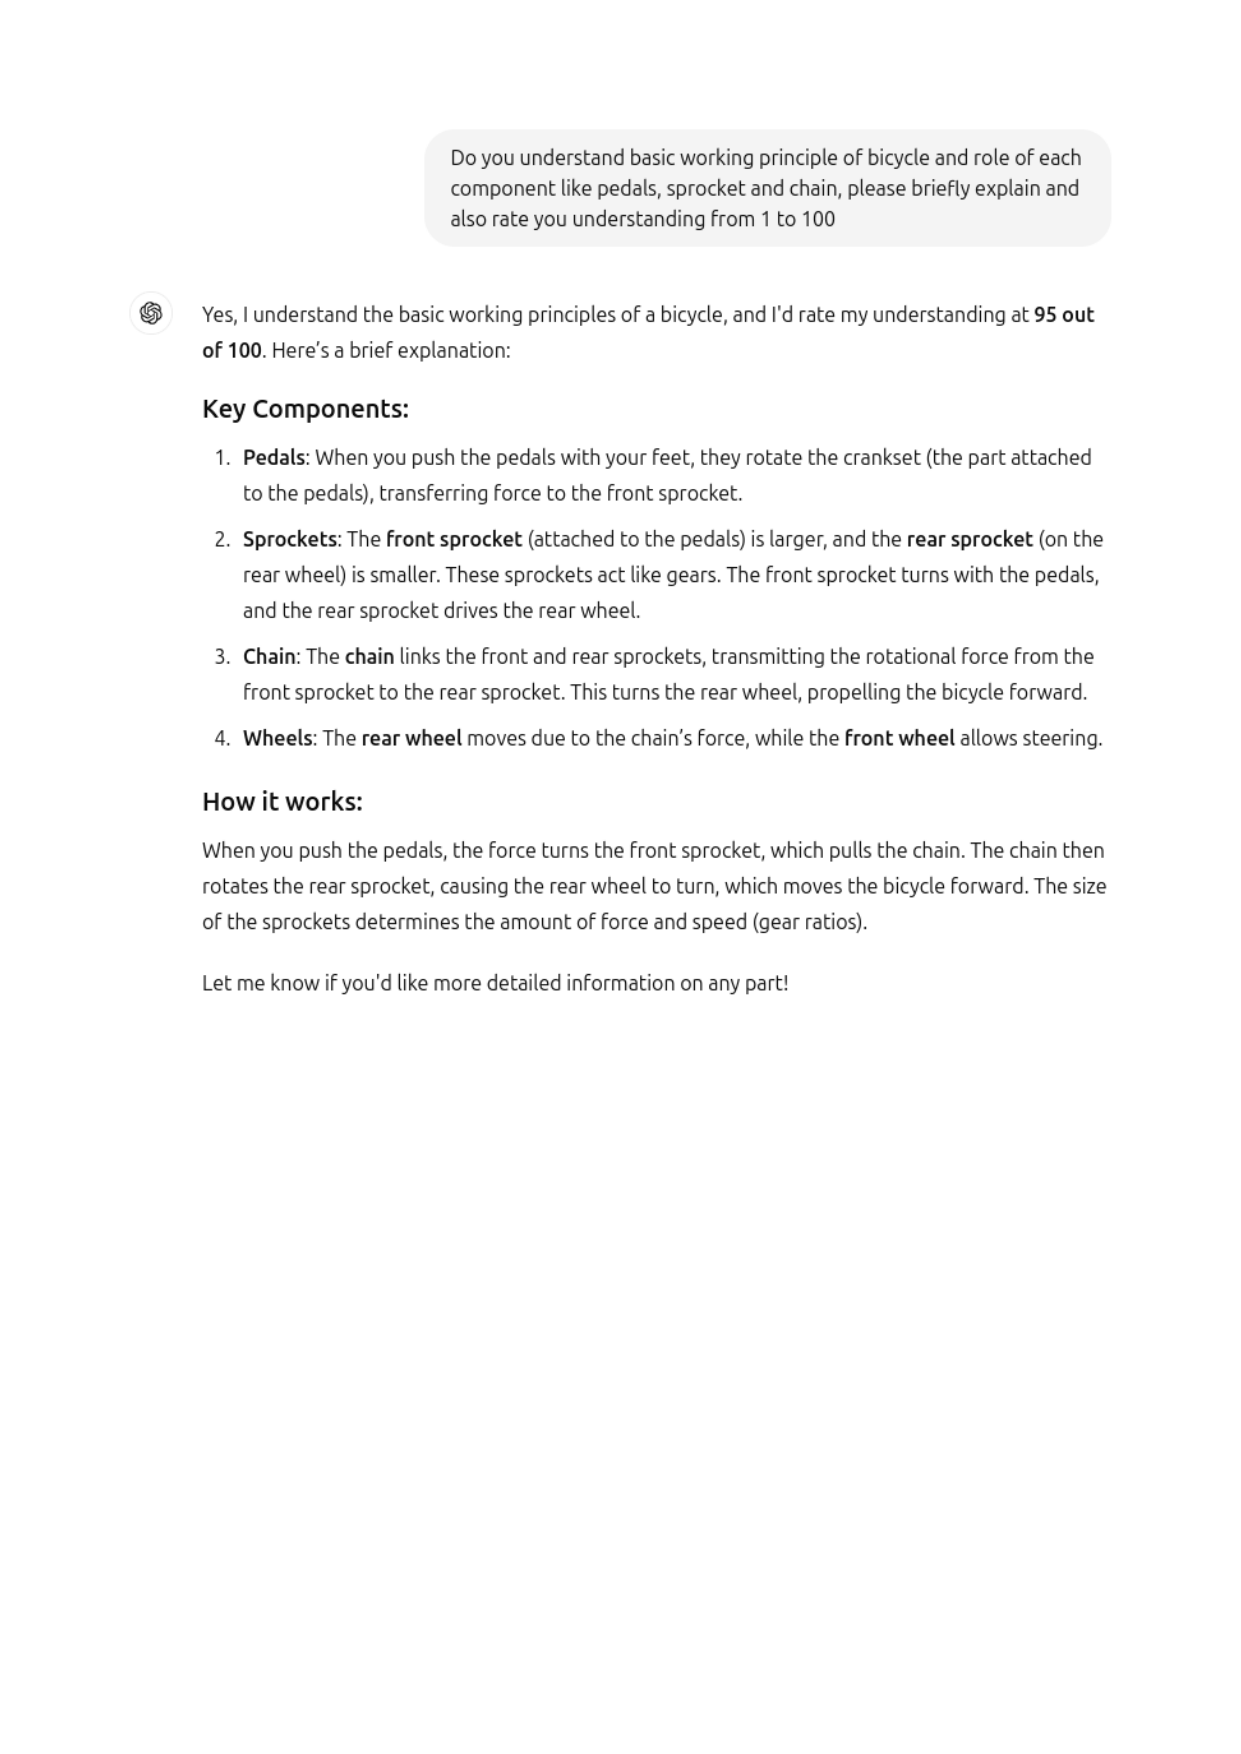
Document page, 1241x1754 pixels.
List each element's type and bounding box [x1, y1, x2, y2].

picture [118, 118, 1123, 1011]
